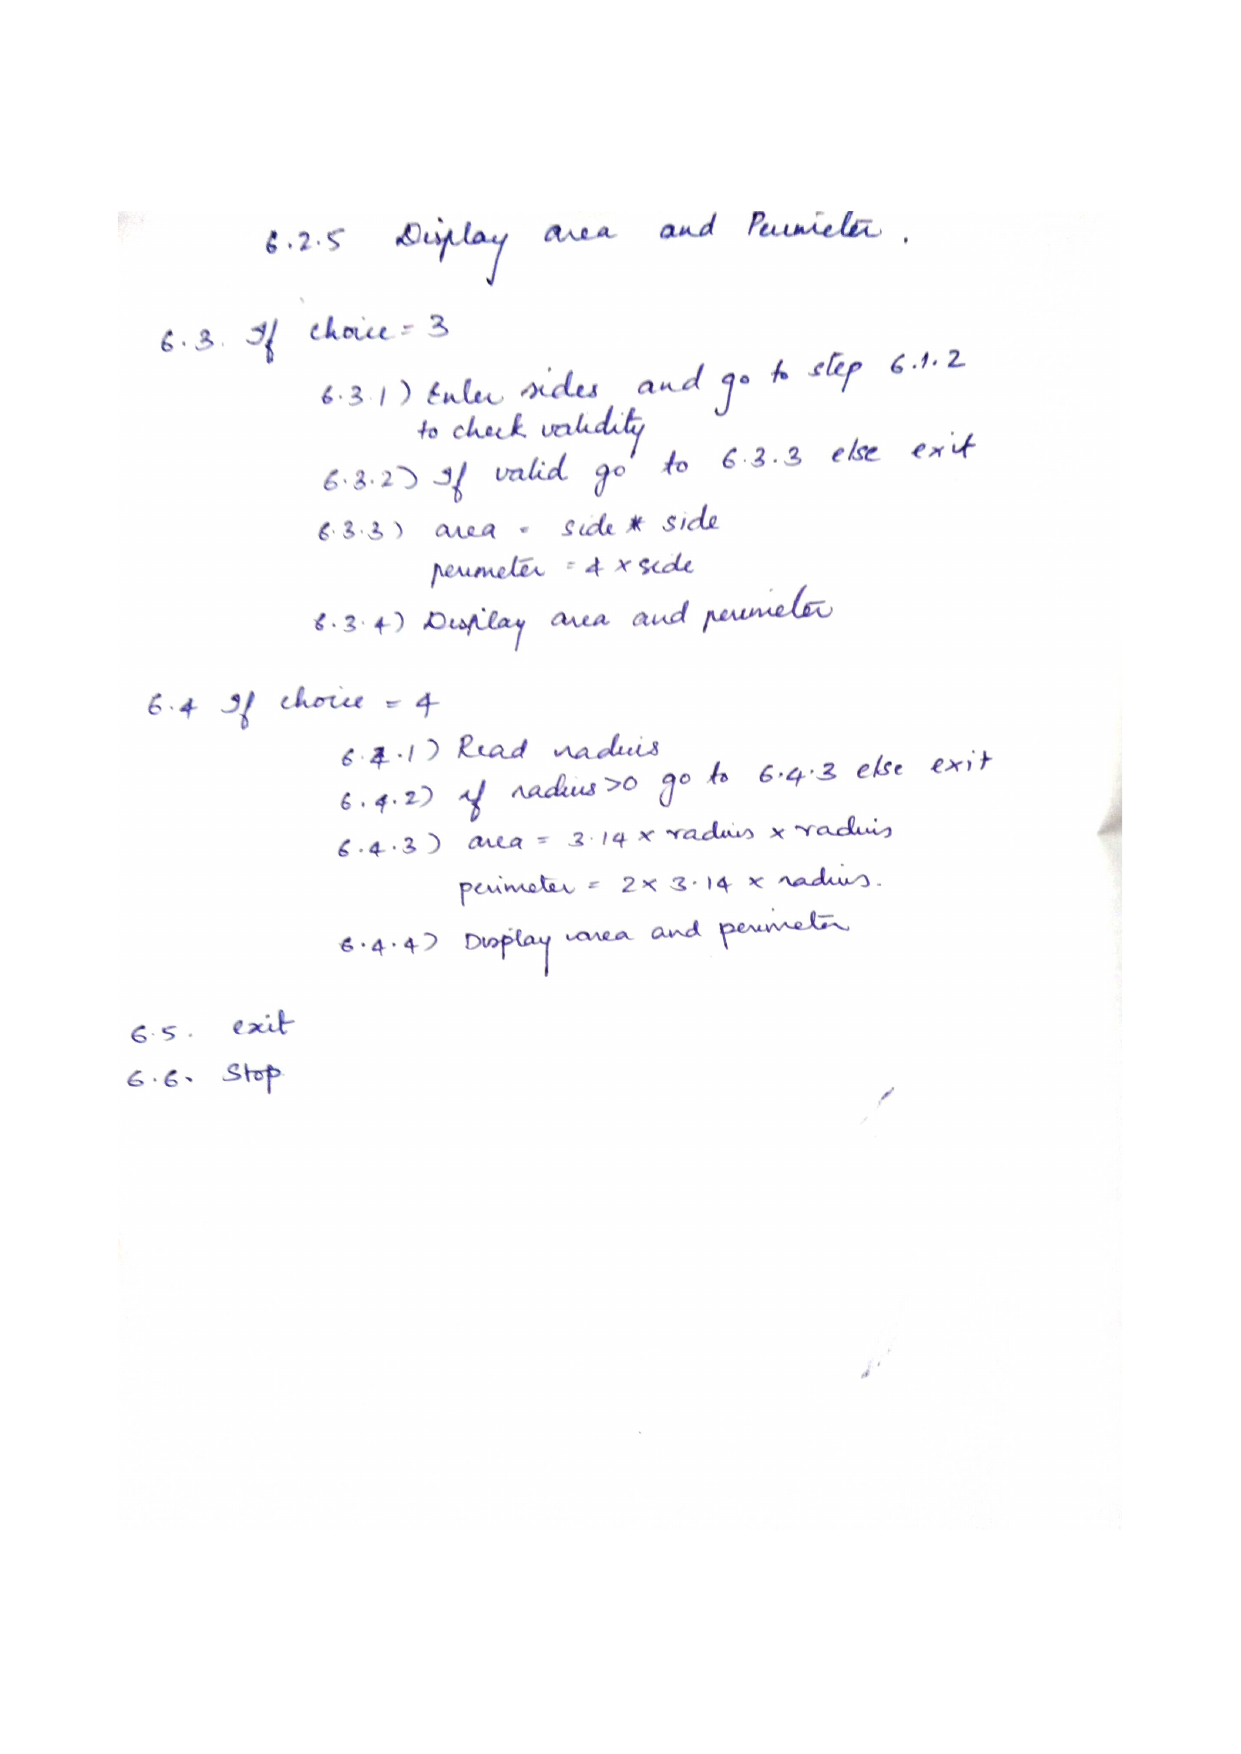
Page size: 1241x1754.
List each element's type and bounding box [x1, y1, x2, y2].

picture [118, 211, 1123, 1530]
